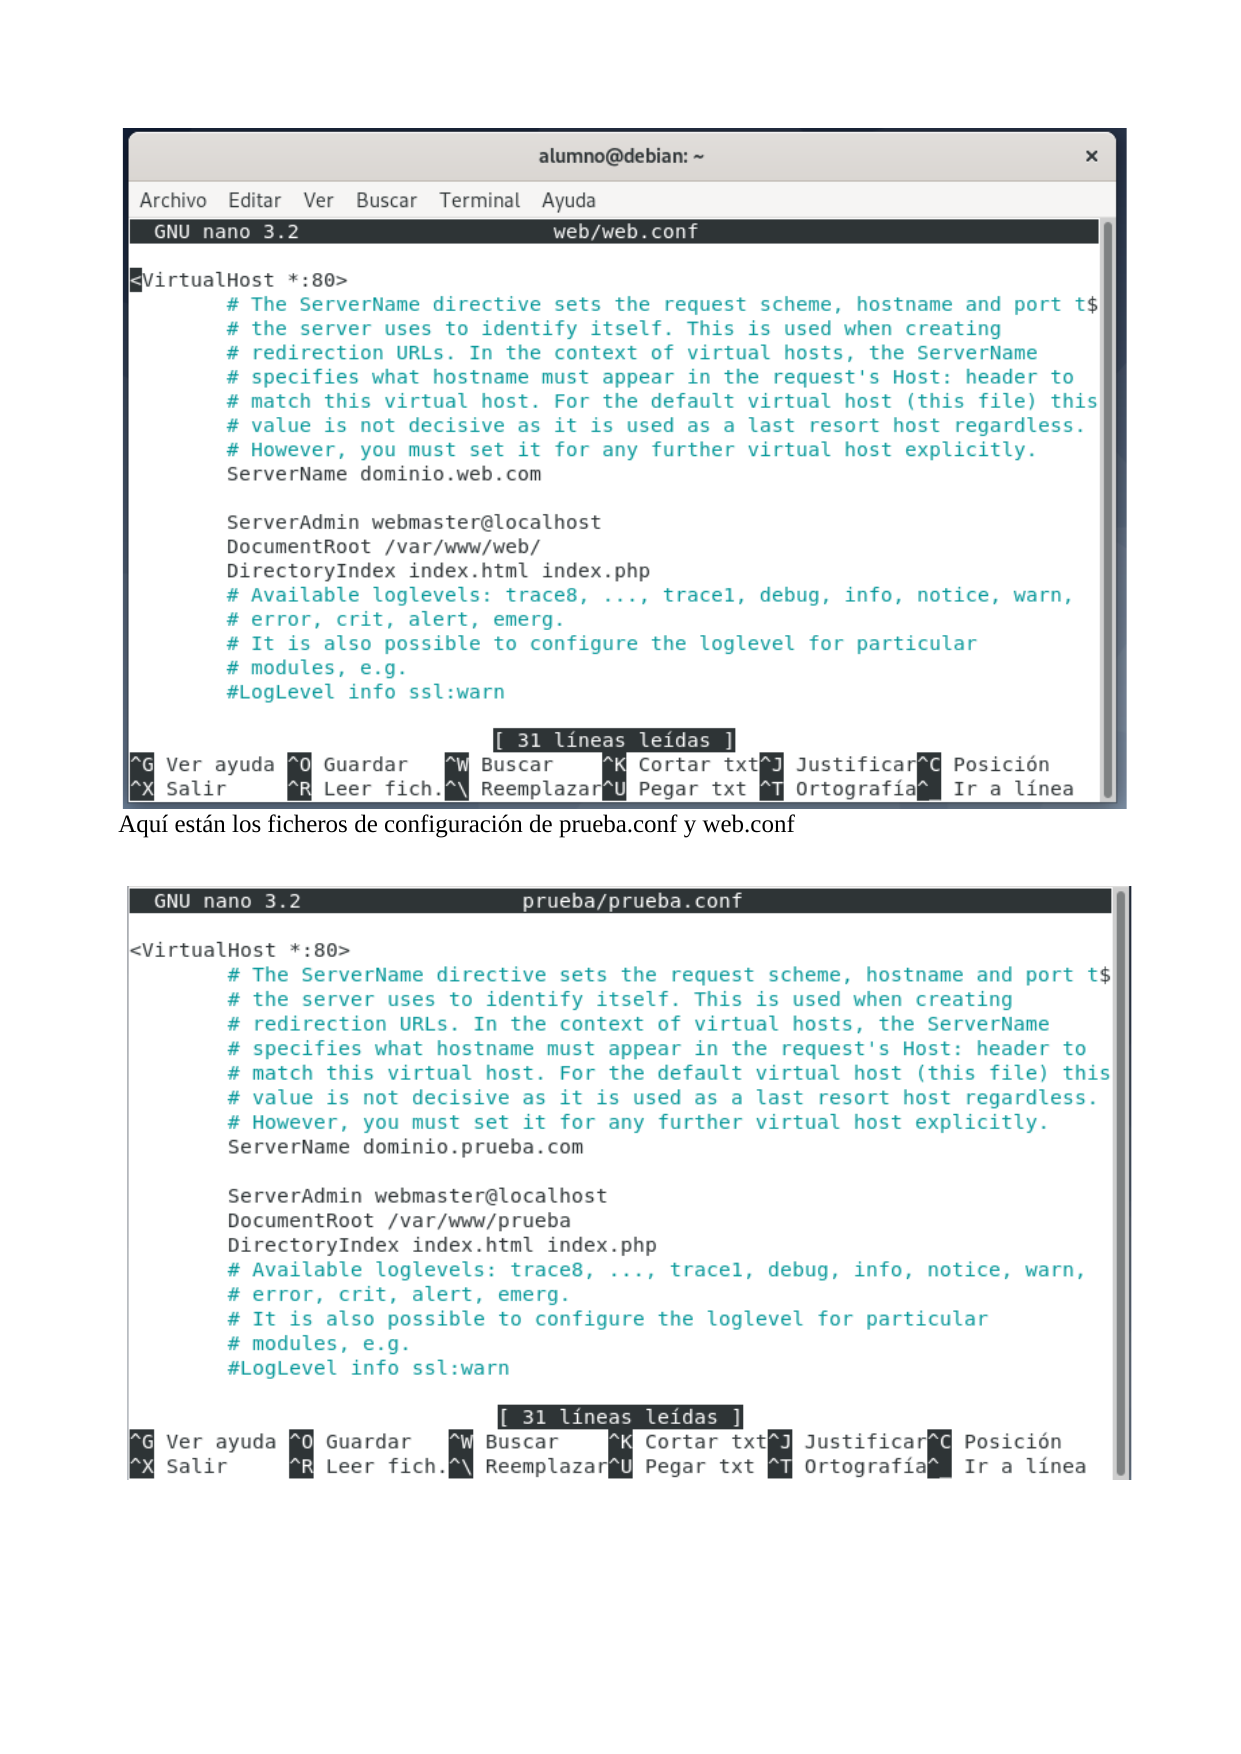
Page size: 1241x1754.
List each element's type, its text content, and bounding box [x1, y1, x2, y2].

picture [127, 886, 1132, 1480]
text Aquí están los ficheros de configuración de prueba.conf y web.conf [118, 118, 1122, 837]
picture [122, 128, 1127, 809]
